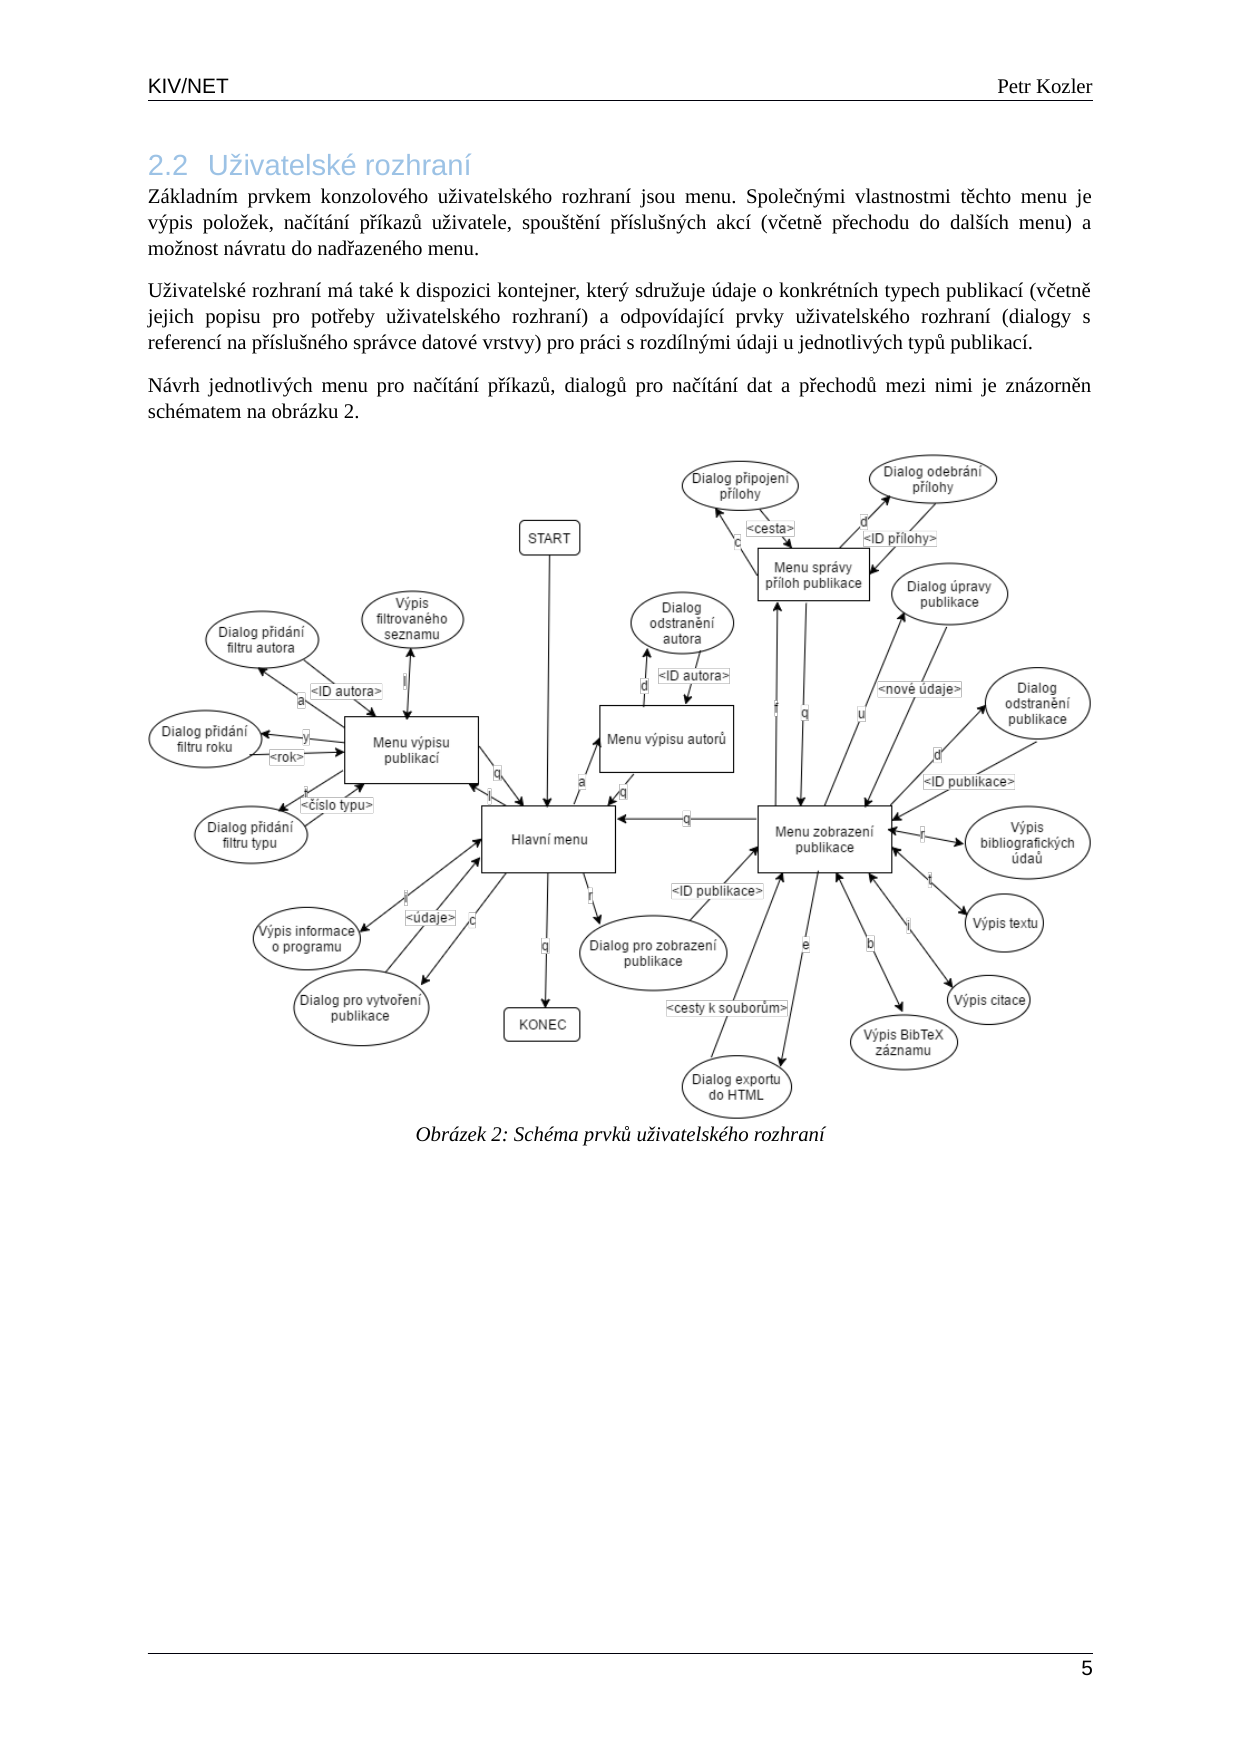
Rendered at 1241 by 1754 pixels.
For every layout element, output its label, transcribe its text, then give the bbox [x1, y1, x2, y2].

text Obrázek 2: Schéma prvků uživatelského rozhraní [148, 454, 1093, 1146]
text Uživatelské rozhraní má také k dispozici kontejner, který sdružuje údaje o konkrétních typech publikací (včetně jejich popisu pro potřeby uživatelského rozhraní) a odpovídající prvky uživatelského rozhraní (dialogy s referencí na příslušného správce datové vrstvy) pro práci s rozdílnými údaji u jednotlivých typů publikací. [148, 278, 1093, 354]
subtitle Uživatelské rozhraní [148, 148, 1093, 181]
text Návrh jednotlivých menu pro načítání příkazů, dialogů pro načítání dat a přechodů mezi nimi je znázorněn schématem na obrázku 2. [148, 373, 1093, 423]
text Základním prvkem konzolového uživatelského rozhraní jsou menu. Společnými vlastnostmi těchto menu je výpis položek, načítání příkazů uživatele, spouštění příslušných akcí (včetně přechodu do dalších menu) a možnost návratu do nadřazeného menu. [148, 184, 1093, 260]
